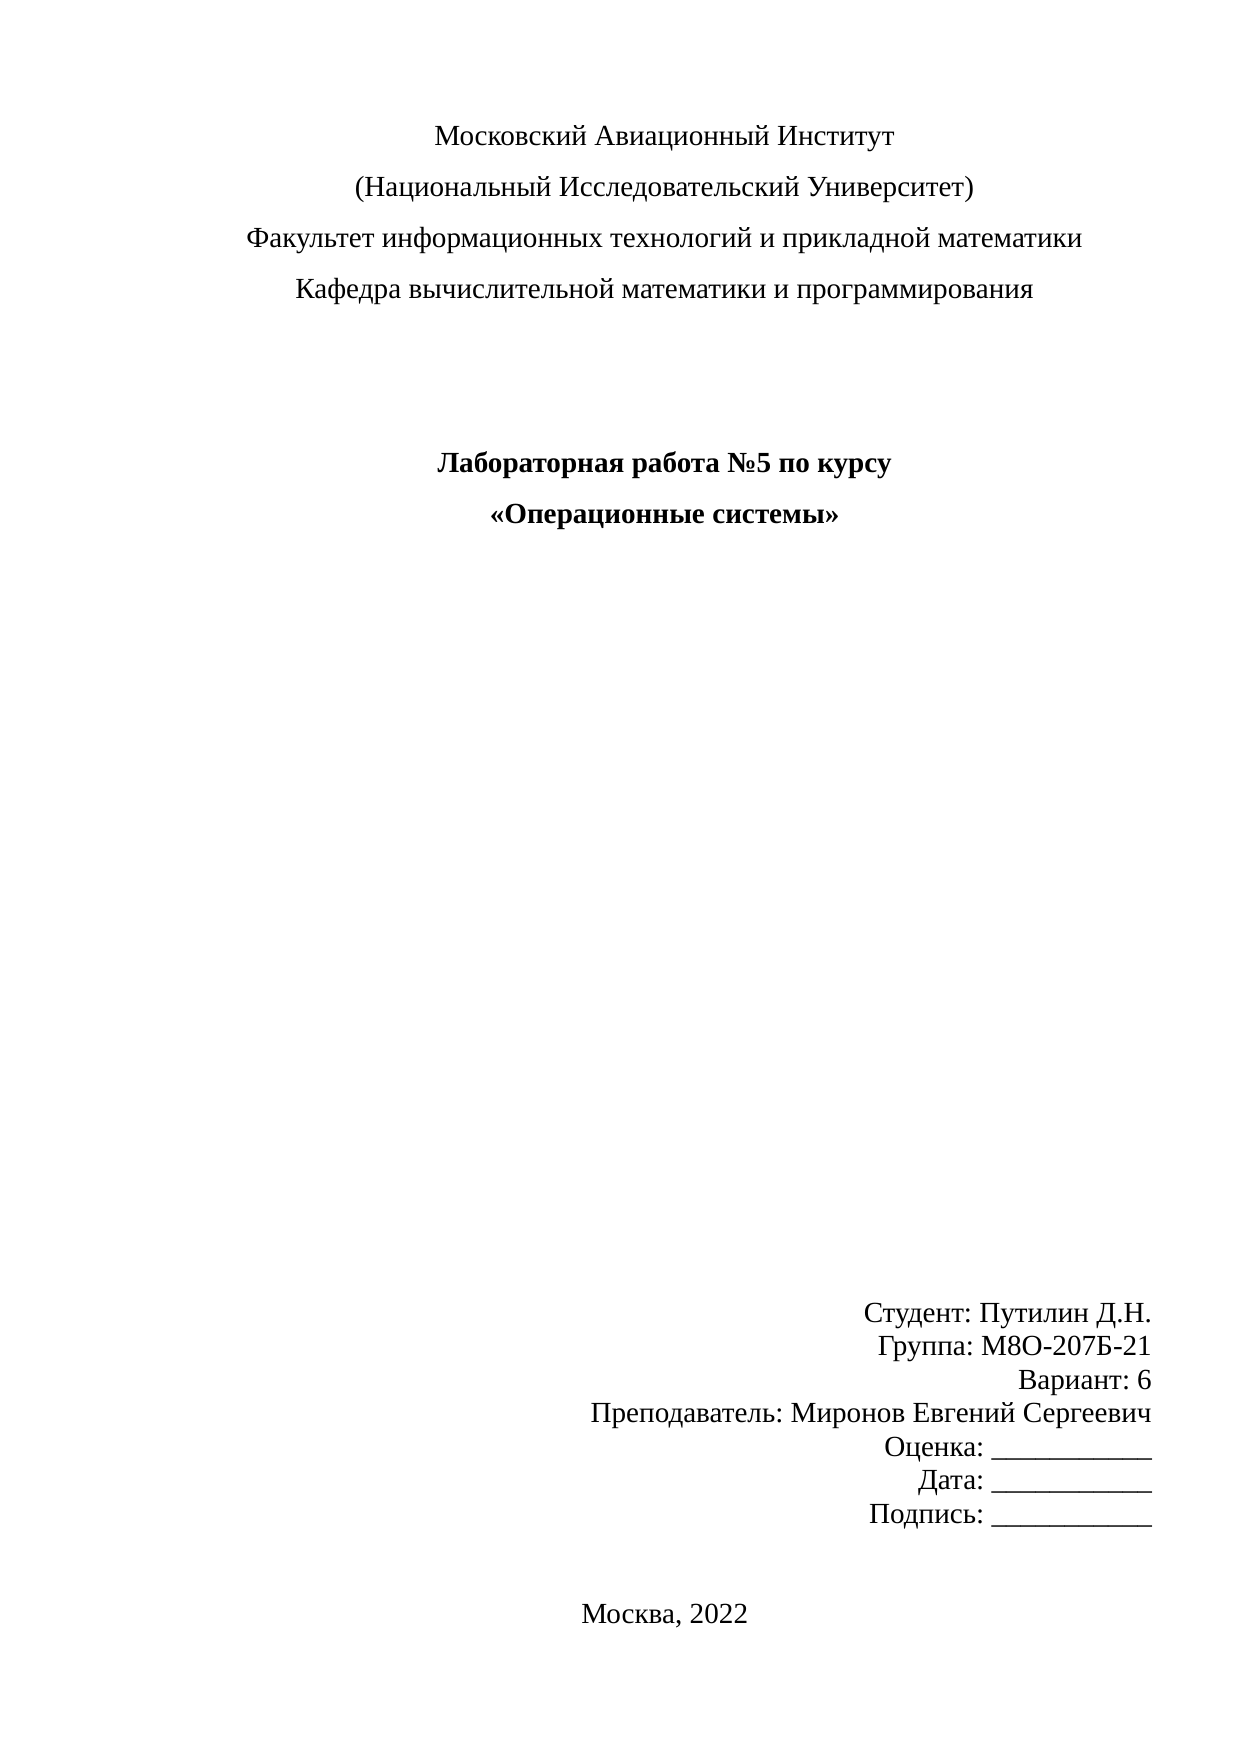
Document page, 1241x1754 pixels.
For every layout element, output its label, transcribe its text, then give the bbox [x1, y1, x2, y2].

text Студент: Путилин Д.Н. [177, 1295, 1152, 1328]
text Группа: М8О-207Б-21 [767, 1328, 1152, 1362]
text Подпись: ___________ [177, 1496, 1152, 1529]
text «Операционные системы» [177, 496, 1152, 529]
text Москва, 2022 [177, 1597, 1152, 1630]
text Московский Авиационный Институт [177, 118, 1152, 152]
text Преподаватель: Миронов Евгений Сергеевич [177, 1395, 1152, 1429]
text Лабораторная работа №5 по курсу [177, 445, 1152, 478]
text Оценка: ___________ [177, 1429, 1152, 1462]
text Факультет информационных технологий и прикладной математики [177, 220, 1152, 254]
text Дата: ___________ [177, 1462, 1152, 1496]
text Кафедра вычислительной математики и программирования [177, 272, 1152, 305]
text Вариант: 6 [767, 1362, 1152, 1395]
text (Национальный Исследовательский Университет) [177, 169, 1152, 203]
